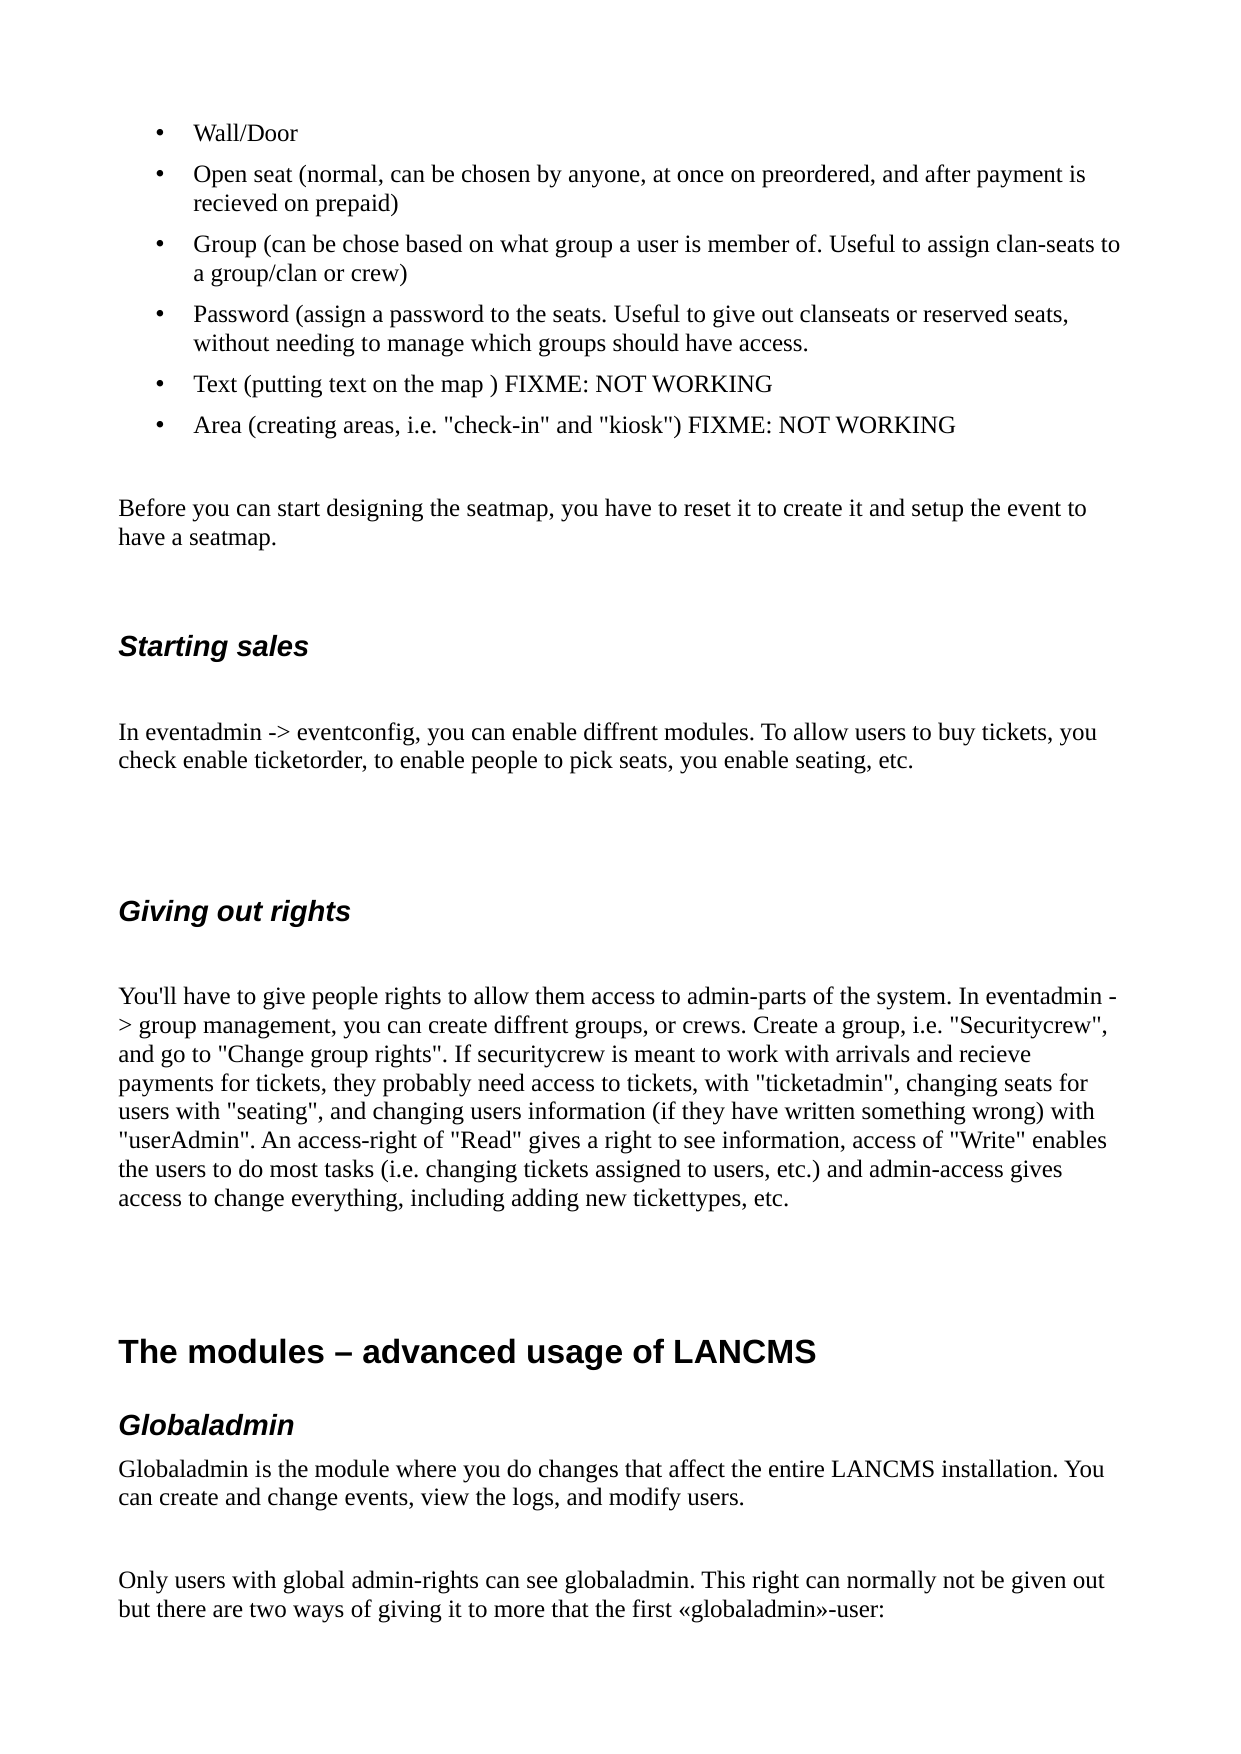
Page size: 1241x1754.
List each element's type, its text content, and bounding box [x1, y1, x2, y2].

text Only users with global admin-rights can see globaladmin. This right can normally not be given out but there are two ways of giving it to more that the first «globaladmin»-user: [118, 1565, 1122, 1622]
list Area (creating areas, i.e. "check-in" and "kiosk") FIXME: NOT WORKING [156, 411, 1122, 439]
subtitle The modules – advanced usage of LANCMS [118, 1331, 1122, 1370]
subtitle Giving out rights [118, 894, 1122, 928]
text In eventadmin -> eventconfig, you can enable diffrent modules. To allow users to buy tickets, you check enable ticketorder, to enable people to pick seats, you enable seating, etc. [118, 717, 1122, 774]
list Text (putting text on the map ) FIXME: NOT WORKING [156, 369, 1122, 398]
subtitle Starting sales [118, 629, 1122, 663]
list Wall/Door [156, 118, 1122, 147]
list Group (can be chose based on what group a user is member of. Useful to assign clan-seats to a group/clan or crew) [156, 229, 1122, 287]
text Globaladmin is the module where you do changes that affect the entire LANCMS installation. You can create and change events, view the logs, and modify users. [118, 1454, 1122, 1511]
list Open seat (normal, can be chosen by anyone, at once on preordered, and after payment is recieved on prepaid) [156, 159, 1122, 217]
subtitle Globaladmin [118, 1408, 1122, 1441]
text Before you can start designing the seatmap, you have to reset it to create it and setup the event to have a seatmap. [118, 493, 1122, 551]
list Password (assign a password to the seats. Useful to give out clanseats or reserved seats, without needing to manage which groups should have access. [156, 299, 1122, 357]
text You'll have to give people rights to allow them access to admin-parts of the system. In eventadmin -> group management, you can create diffrent groups, or crews. Create a group, i.e. "Securitycrew", and go to "Change group rights". If securitycrew is meant to work with arrivals and recieve payments for tickets, they probably need access to tickets, with "ticketadmin", changing seats for users with "seating", and changing users information (if they have written something wrong) with "userAdmin". An access-right of "Read" gives a right to see information, access of "Write" enables the users to do most tasks (i.e. changing tickets assigned to users, etc.) and admin-access gives access to change everything, including adding new tickettypes, etc. [118, 981, 1122, 1211]
